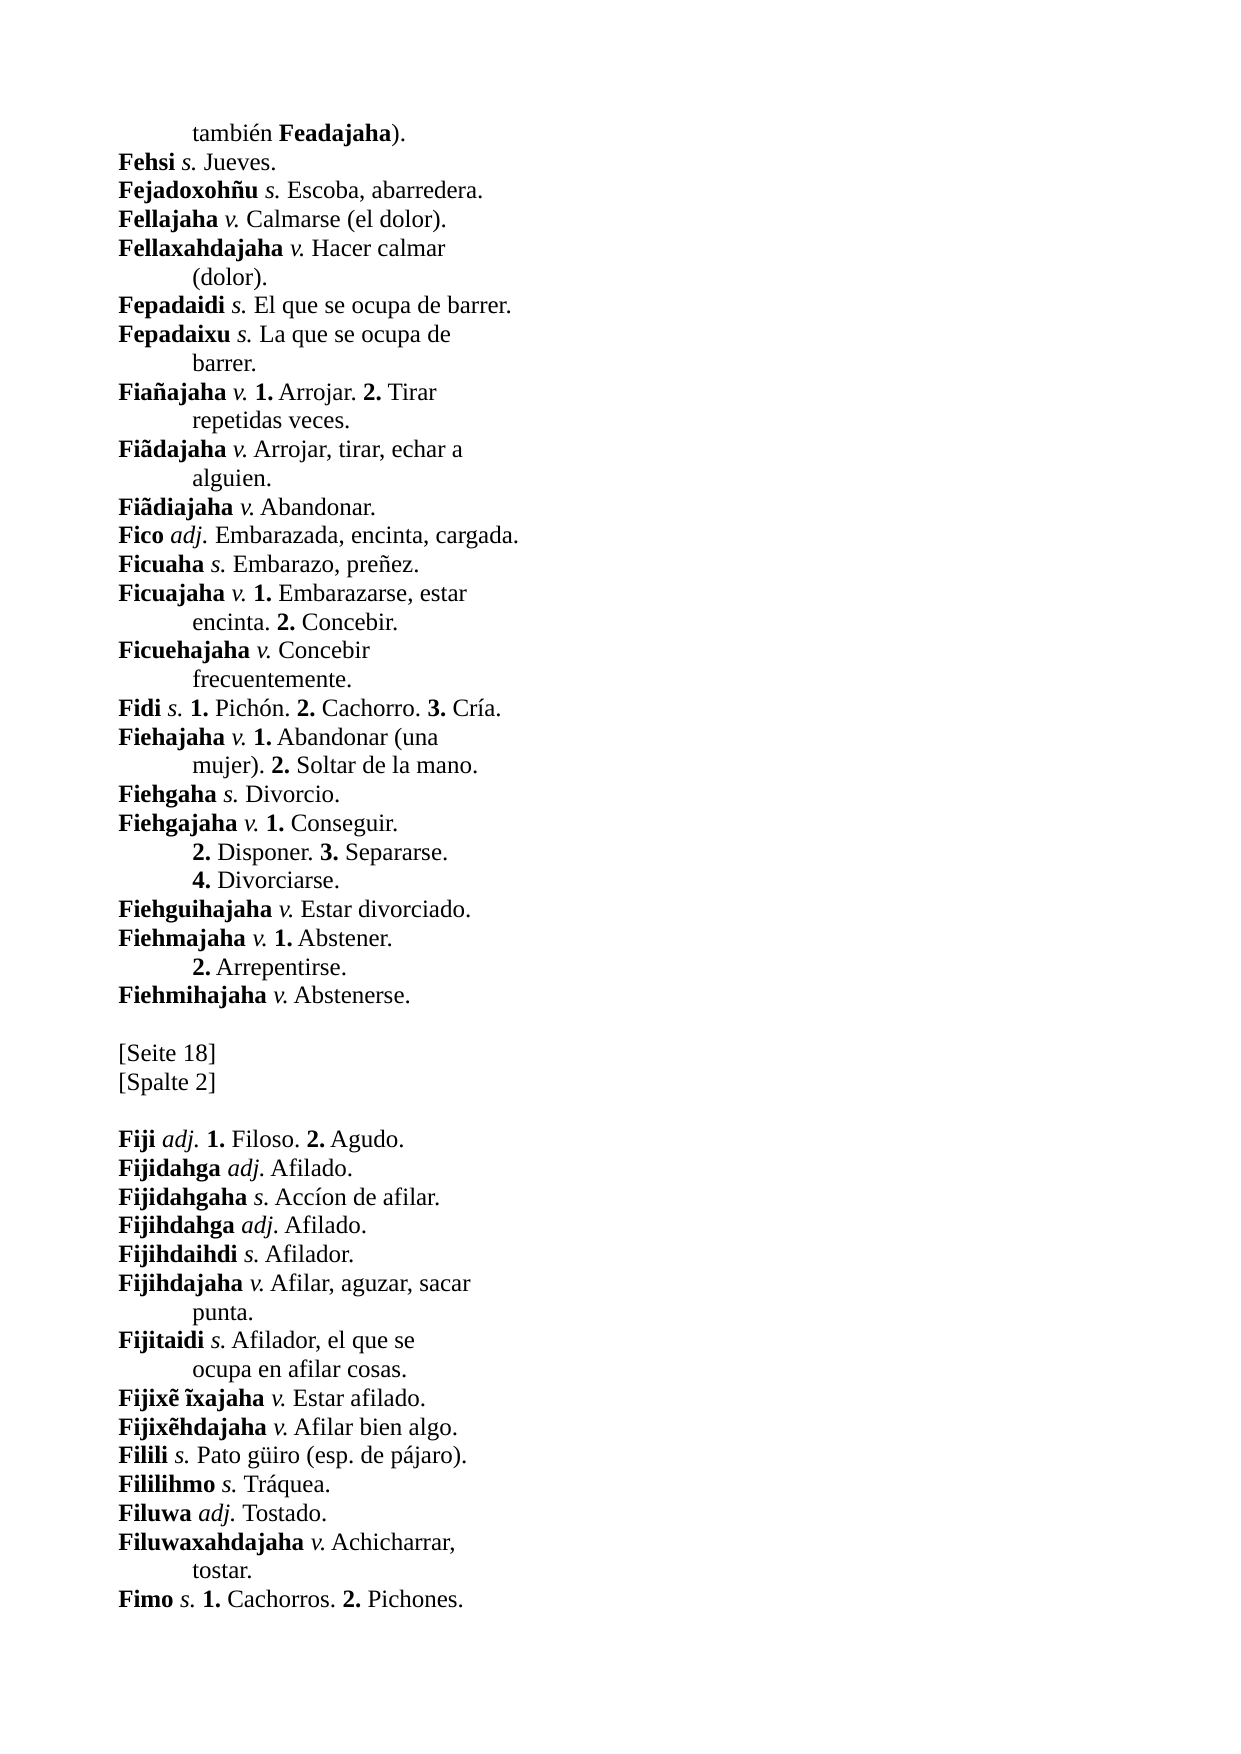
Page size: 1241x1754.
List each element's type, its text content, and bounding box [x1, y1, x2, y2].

text Fico adj. Embarazada, encinta, cargada. [118, 521, 1122, 549]
text Fepadaidi s. El que se ocupa de barrer. [118, 291, 1122, 319]
text Fepadaixu s. La que se ocupa de [118, 319, 1122, 348]
text 2. Disponer. 3. Separarse. [118, 837, 1122, 866]
text alguien. [118, 463, 1122, 492]
text Fiãdajaha v. Arrojar, tirar, echar a [118, 434, 1122, 463]
text Fililihmo s. Tráquea. [118, 1469, 1122, 1498]
text ocupa en afilar cosas. [118, 1354, 1122, 1383]
text Fimo s. 1. Cachorros. 2. Pichones. [118, 1584, 1122, 1613]
text Fiehmihajaha v. Abstenerse. [118, 981, 1122, 1009]
text Filuwa adj. Tostado. [118, 1498, 1122, 1527]
text Fiehguihajaha v. Estar divorciado. [118, 894, 1122, 923]
text tostar. [118, 1556, 1122, 1584]
text Fejadoxohñu s. Escoba, abarredera. [118, 176, 1122, 204]
text Fiehajaha v. 1. Abandonar (una [118, 722, 1122, 751]
text frecuentemente. [118, 664, 1122, 693]
text Fiañajaha v. 1. Arrojar. 2. Tirar [118, 377, 1122, 406]
text Fellajaha v. Calmarse (el dolor). [118, 204, 1122, 233]
text 2. Arrepentirse. [118, 952, 1122, 981]
text Ficuehajaha v. Concebir [118, 636, 1122, 664]
text [Spalte 2] [118, 1067, 1122, 1096]
text Fijihdahga adj. Afilado. [118, 1211, 1122, 1239]
text Fijidahgaha s. Accíon de afilar. [118, 1182, 1122, 1211]
text Filili s. Pato güiro (esp. de pájaro). [118, 1441, 1122, 1469]
text Fiehgajaha v. 1. Conseguir. [118, 808, 1122, 837]
text Fijidahga adj. Afilado. [118, 1153, 1122, 1182]
text Fijitaidi s. Afilador, el que se [118, 1326, 1122, 1354]
text 4. Divorciarse. [118, 866, 1122, 894]
text Fiji adj. 1. Filoso. 2. Agudo. [118, 1124, 1122, 1153]
text Fiãdiajaha v. Abandonar. [118, 492, 1122, 521]
text mujer). 2. Soltar de la mano. [118, 751, 1122, 779]
text encinta. 2. Concebir. [118, 607, 1122, 636]
text Fiehmajaha v. 1. Abstener. [118, 923, 1122, 952]
text punta. [118, 1297, 1122, 1326]
text (dolor). [118, 262, 1122, 291]
text Fijixẽ ĩxajaha v. Estar afilado. [118, 1383, 1122, 1412]
text Fidi s. 1. Pichón. 2. Cachorro. 3. Cría. [118, 693, 1122, 722]
text Ficuajaha v. 1. Embarazarse, estar [118, 578, 1122, 607]
text repetidas veces. [118, 406, 1122, 434]
text Fijihdaihdi s. Afilador. [118, 1239, 1122, 1268]
text Fijixẽhdajaha v. Afilar bien algo. [118, 1412, 1122, 1441]
text [Seite 18] [118, 1038, 1122, 1067]
text Fellaxahdajaha v. Hacer calmar [118, 233, 1122, 262]
text Fiehgaha s. Divorcio. [118, 779, 1122, 808]
text Fijihdajaha v. Afilar, aguzar, sacar [118, 1268, 1122, 1297]
text Filuwaxahdajaha v. Achicharrar, [118, 1527, 1122, 1556]
text barrer. [118, 348, 1122, 377]
text Ficuaha s. Embarazo, preñez. [118, 549, 1122, 578]
text Fehsi s. Jueves. [118, 147, 1122, 176]
text también Feadajaha). [118, 118, 1122, 147]
